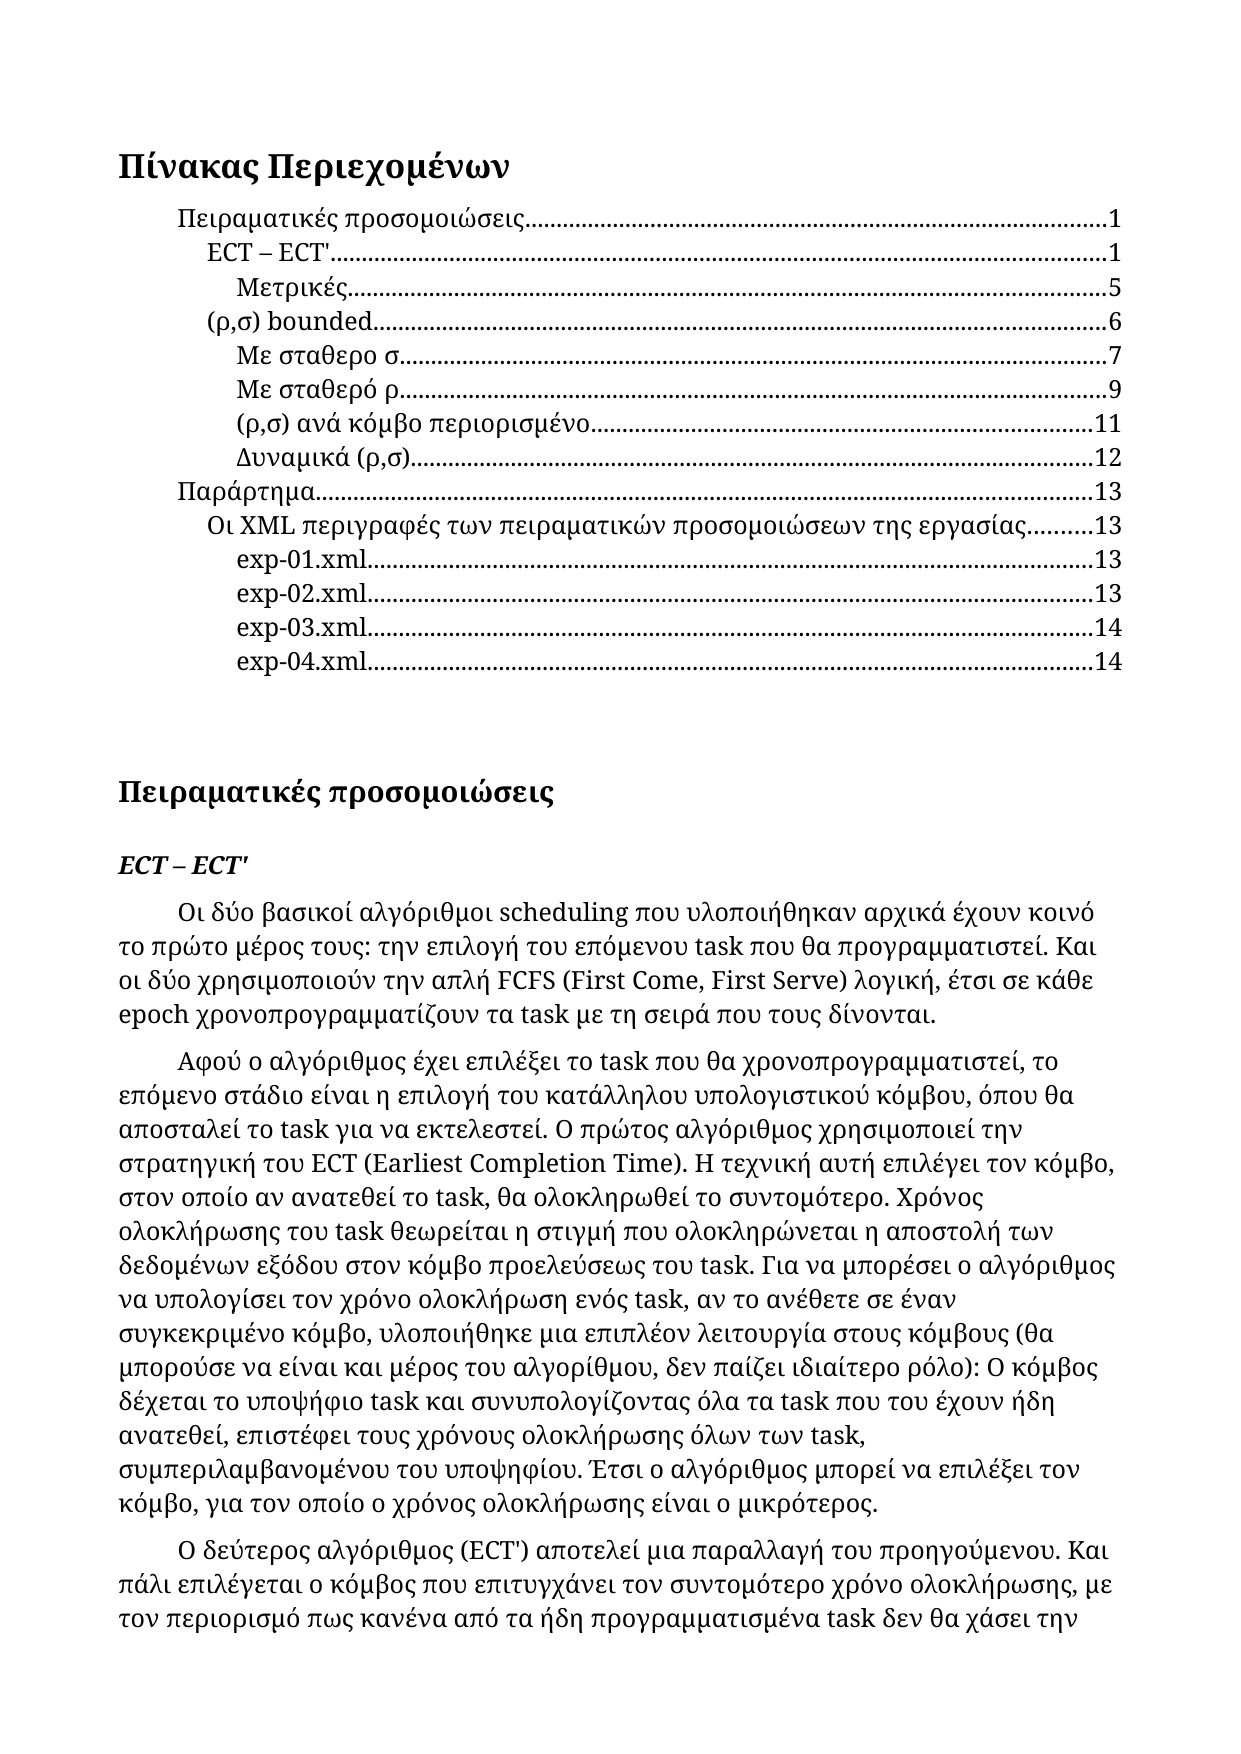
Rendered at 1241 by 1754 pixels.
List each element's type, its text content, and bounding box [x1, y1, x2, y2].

text exp-04.xml 14 [236, 644, 1122, 678]
text Δυναμικά (ρ,σ) 12 [236, 439, 1122, 473]
text Με σταθερό ρ 9 [236, 371, 1122, 405]
subtitle ECT – ECT' [118, 848, 1122, 882]
text exp-01.xml 13 [236, 542, 1122, 576]
text Μετρικές 5 [236, 269, 1122, 303]
text Πειραματικές προσομοιώσεις 1 [177, 201, 1122, 235]
text exp-02.xml 13 [236, 576, 1122, 610]
subtitle Πειραματικές προσομοιώσεις [118, 771, 1122, 811]
text Οι δύο βασικοί αλγόριθμοι scheduling που υλοποιήθηκαν αρχικά έχουν κοινό το πρώτο μέρος τους: την επιλογή του επόμενου task που θα προγραμματιστεί. Και οι δύο χρησιμοποιούν την απλή FCFS (First Come, First Serve) λογική, έτσι σε κάθε epoch χρονοπρογραμματίζουν τα task με τη σειρά που τους δίνονται. [118, 894, 1122, 1031]
text (ρ,σ) ανά κόμβο περιορισμένο 11 [236, 405, 1122, 439]
text Με σταθερο σ 7 [236, 337, 1122, 371]
text Παράρτημα 13 [177, 473, 1122, 508]
text (ρ,σ) bounded 6 [207, 303, 1122, 337]
subtitle Πίνακας Περιεχομένων [118, 143, 1122, 188]
text Οι XML περιγραφές των πειραματικών προσομοιώσεων της εργασίας 13 [207, 508, 1122, 542]
text Ο δεύτερος αλγόριθμος (ECT') αποτελεί μια παραλλαγή του προηγούμενου. Και πάλι επιλέγεται ο κόμβος που επιτυγχάνει τον συντομότερο χρόνο ολοκλήρωσης, με τον περιορισμό πως κανένα από τα ήδη προγραμματισμένα task δεν θα χάσει την [118, 1533, 1122, 1635]
text exp-03.xml 14 [236, 610, 1122, 644]
text ECT – ECT' 1 [207, 235, 1122, 269]
text Αφού ο αλγόριθμος έχει επιλέξει το task που θα χρονοπρογραμματιστεί, το επόμενο στάδιο είναι η επιλογή του κατάλληλου υπολογιστικού κόμβου, όπου θα αποσταλεί το task για να εκτελεστεί. Ο πρώτος αλγόριθμος χρησιμοποιεί την στρατηγική του ECT (Earliest Completion Time). Η τεχνική αυτή επιλέγει τον κόμβο, στον οποίο αν ανατεθεί το task, θα ολοκληρωθεί το συντομότερο. Χρόνος ολοκλήρωσης του task θεωρείται η στιγμή που ολοκληρώνεται η αποστολή των δεδομένων εξόδου στον κόμβο προελεύσεως του task. Για να μπορέσει ο αλγόριθμος να υπολογίσει τον χρόνο ολοκλήρωση ενός task, αν το ανέθετε σε έναν συγκεκριμένο κόμβο, υλοποιήθηκε μια επιπλέον λειτουργία στους κόμβους (θα μπορούσε να είναι και μέρος του αλγορίθμου, δεν παίζει ιδιαίτερο ρόλο): Ο κόμβος δέχεται το υποψήφιο task και συνυπολογίζοντας όλα τα task που του έχουν ήδη ανατεθεί, επιστέφει τους χρόνους ολοκλήρωσης όλων των task, συμπεριλαμβανομένου του υποψηφίου. Έτσι ο αλγόριθμος μπορεί να επιλέξει τον κόμβο, για τον οποίο ο χρόνος ολοκλήρωσης είναι ο μικρότερος. [118, 1043, 1122, 1520]
